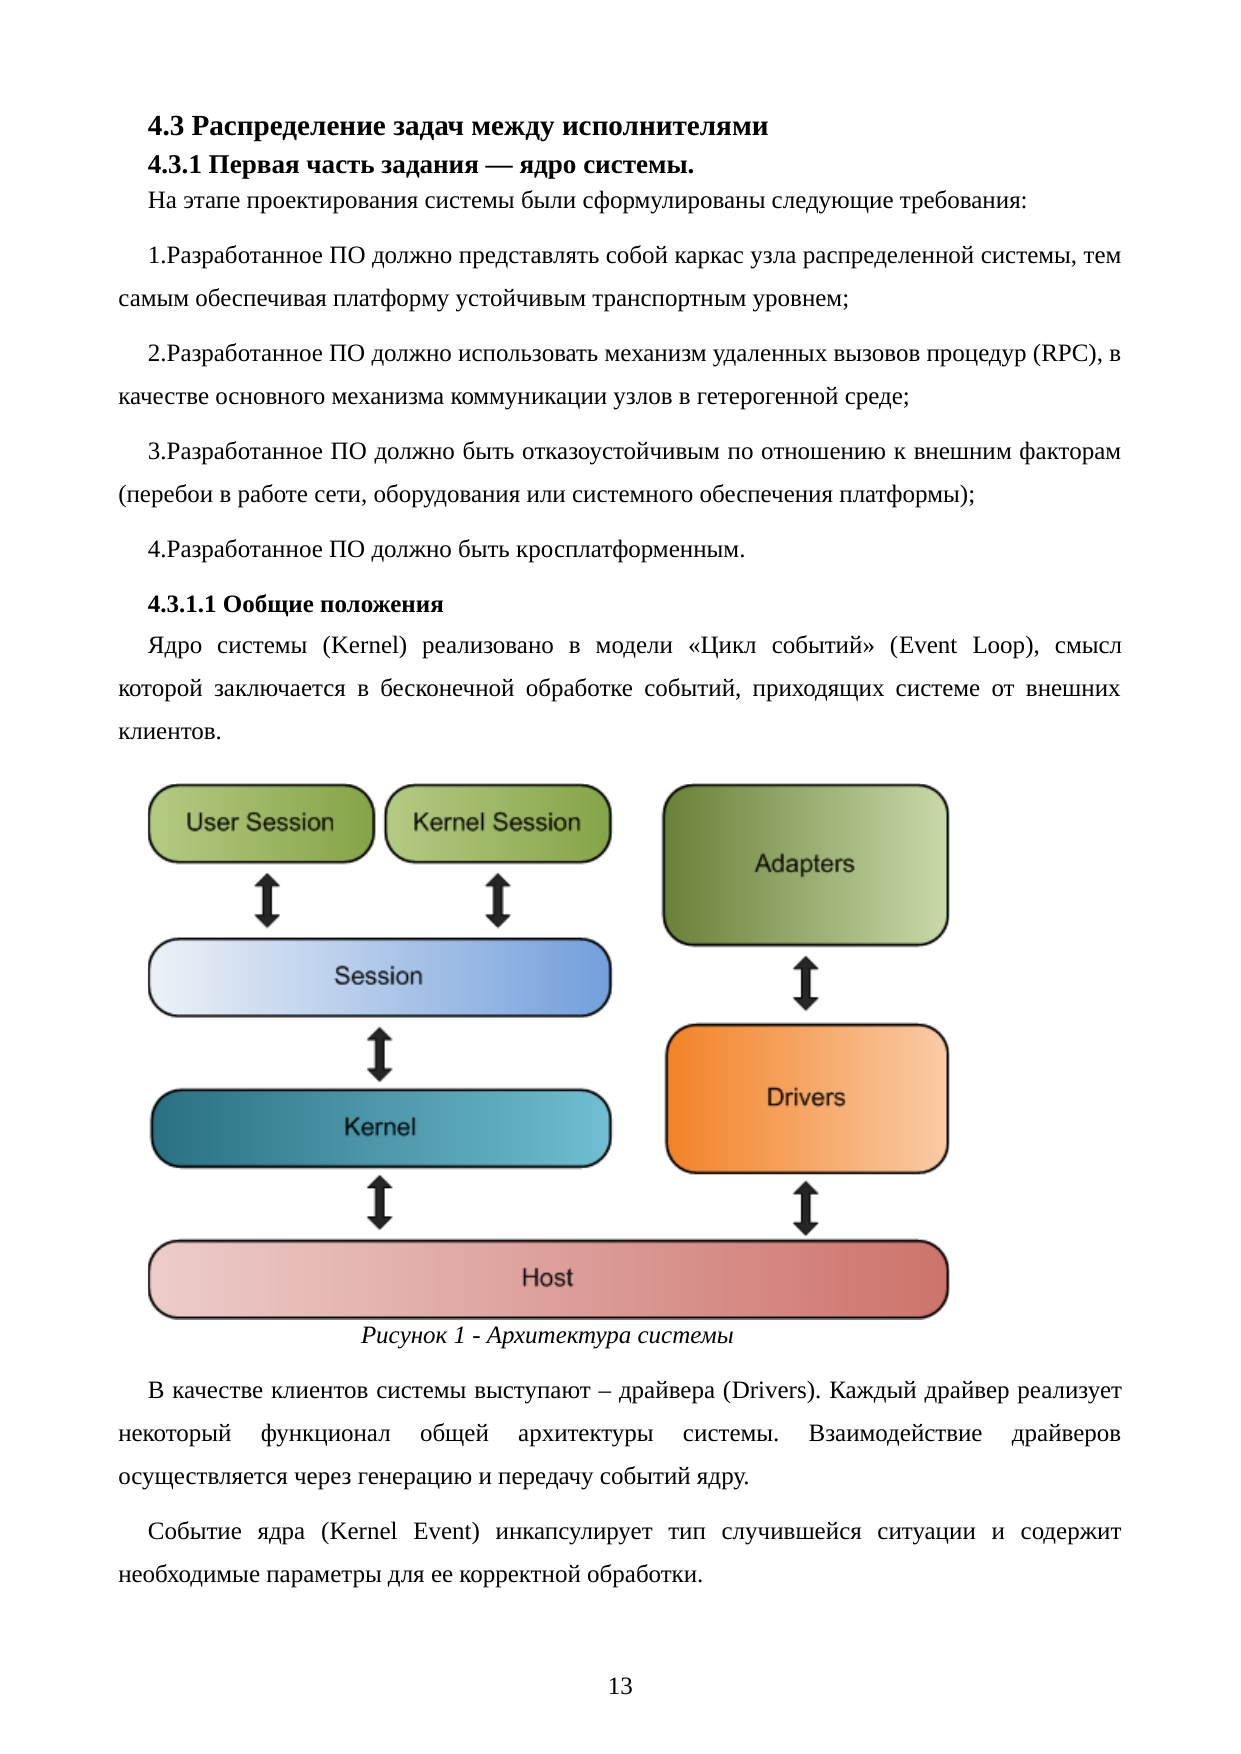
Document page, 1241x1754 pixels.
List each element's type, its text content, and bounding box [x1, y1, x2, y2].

text Событие ядра (Kernel Event) инкапсулирует тип случившейся ситуации и содержит необходимые параметры для ее корректной обработки. [118, 1516, 1122, 1588]
text 3.Разработанное ПО должно быть отказоустойчивым по отношению к внешним факторам (перебои в работе сети, оборудования или системного обеспечения платформы); [118, 436, 1122, 508]
text 1.Разработанное ПО должно представлять собой каркас узла распределенной системы, тем самым обеспечивая платформу устойчивым транспортным уровнем; [118, 240, 1122, 312]
text 4.Разработанное ПО должно быть кросплатформенным. [118, 534, 1122, 563]
picture [147, 783, 950, 1320]
text Рисунок 1 - Архитектура системы [148, 1320, 949, 1348]
subtitle 4.3 Распределение задач между исполнителями [118, 108, 1122, 142]
text 2.Разработанное ПО должно использовать механизм удаленных вызовов процедур (RPC), в качестве основного механизма коммуникации узлов в гетерогенной среде; [118, 338, 1122, 410]
text Ядро системы (Kernel) реализовано в модели «Цикл событий» (Event Loop), смысл которой заключается в бесконечной обработке событий, приходящих системе от внешних клиентов. [118, 630, 1122, 745]
text В качестве клиентов системы выступают – драйвера (Drivers). Каждый драйвер реализует некоторый функционал общей архитектуры системы. Взаимодействие драйверов осуществляется через генерацию и передачу событий ядру. [118, 1375, 1122, 1490]
text На этапе проектирования системы были сформулированы следующие требования: [118, 185, 1122, 214]
subtitle 4.3.1 Первая часть задания — ядро системы. [118, 148, 1122, 179]
subtitle 4.3.1.1 Ообщие положения [118, 589, 1122, 618]
